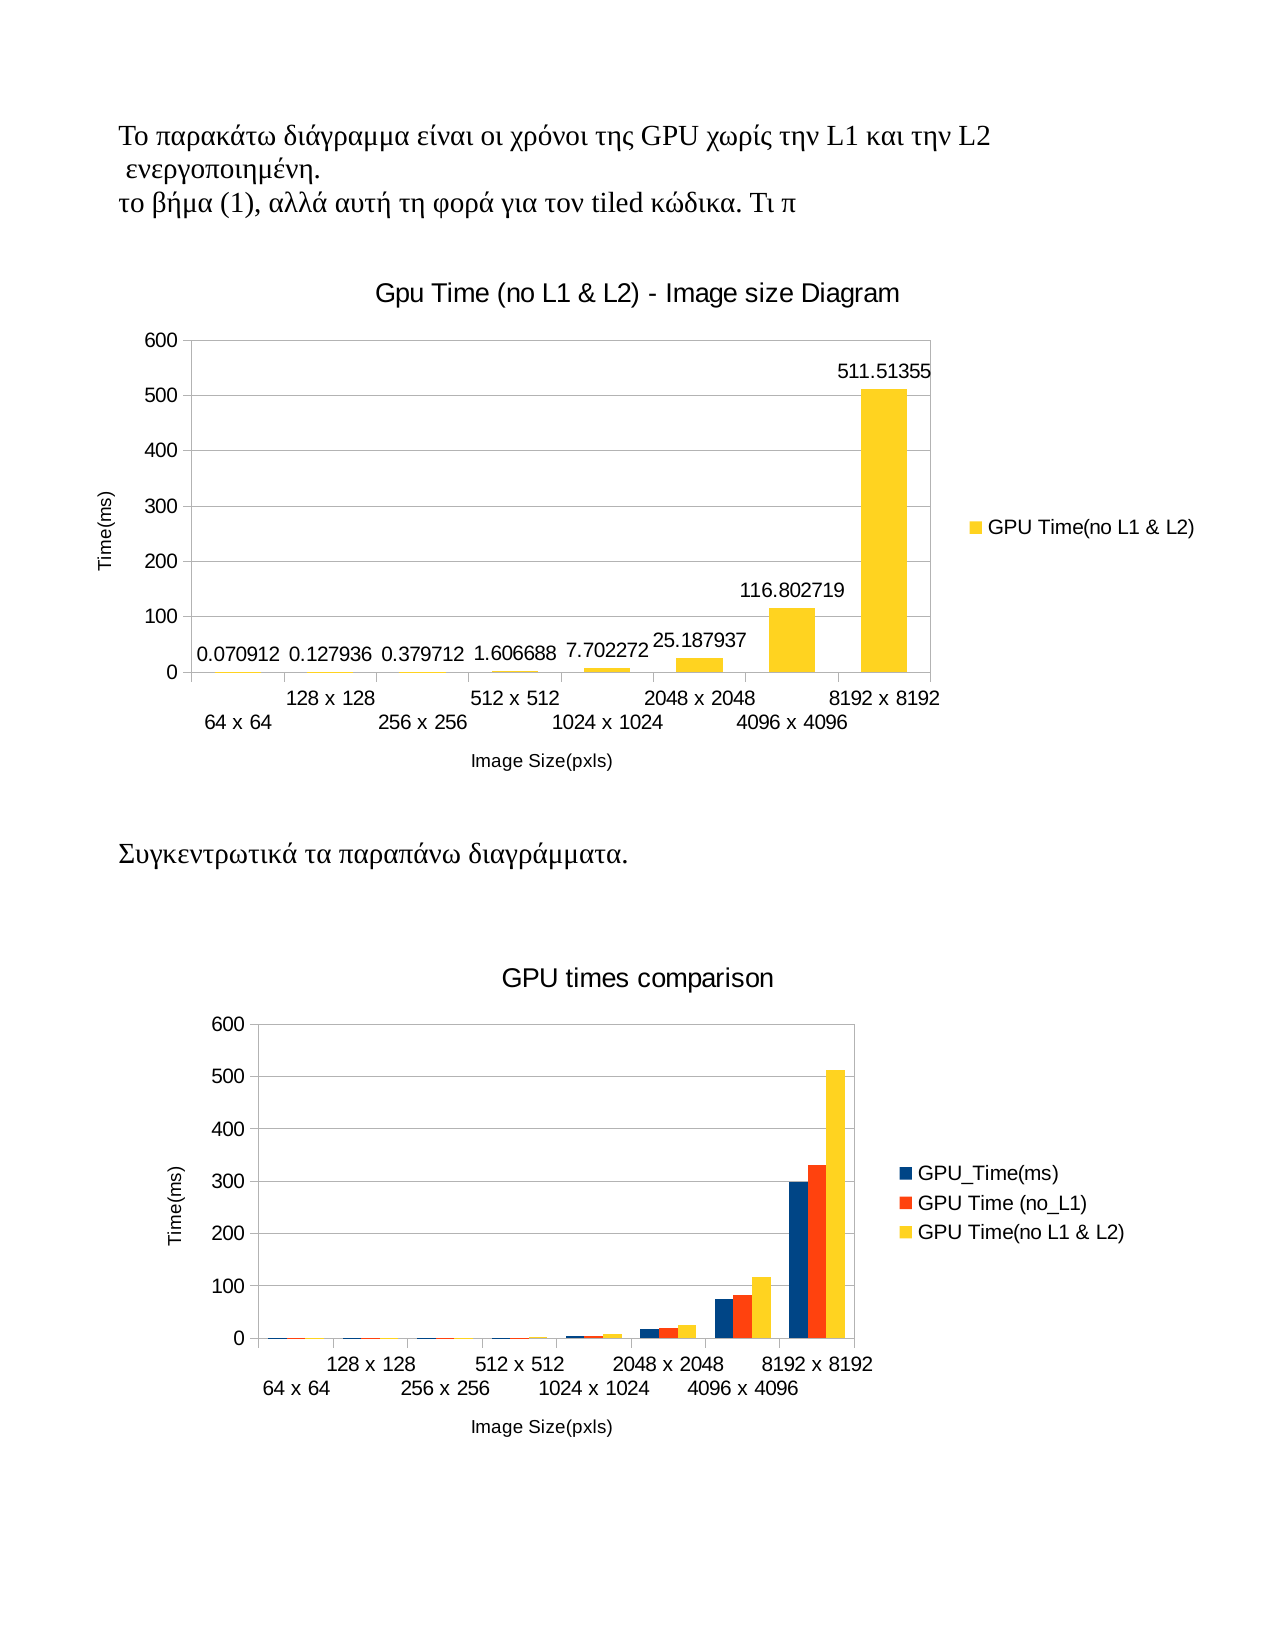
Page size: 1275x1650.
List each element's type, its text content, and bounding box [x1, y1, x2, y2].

text Συγκεντρωτικά τα παραπάνω διαγράμματα. [118, 837, 1157, 870]
text το βήμα (1), αλλά αυτή τη φορά για τον tiled κώδικα. Τι π [118, 185, 1157, 219]
text Το παρακάτω διάγραμμα είναι οι χρόνοι της GPU χωρίς την L1 και την L2 [118, 118, 1157, 152]
text ενεργοποιημένη. [118, 152, 1157, 185]
